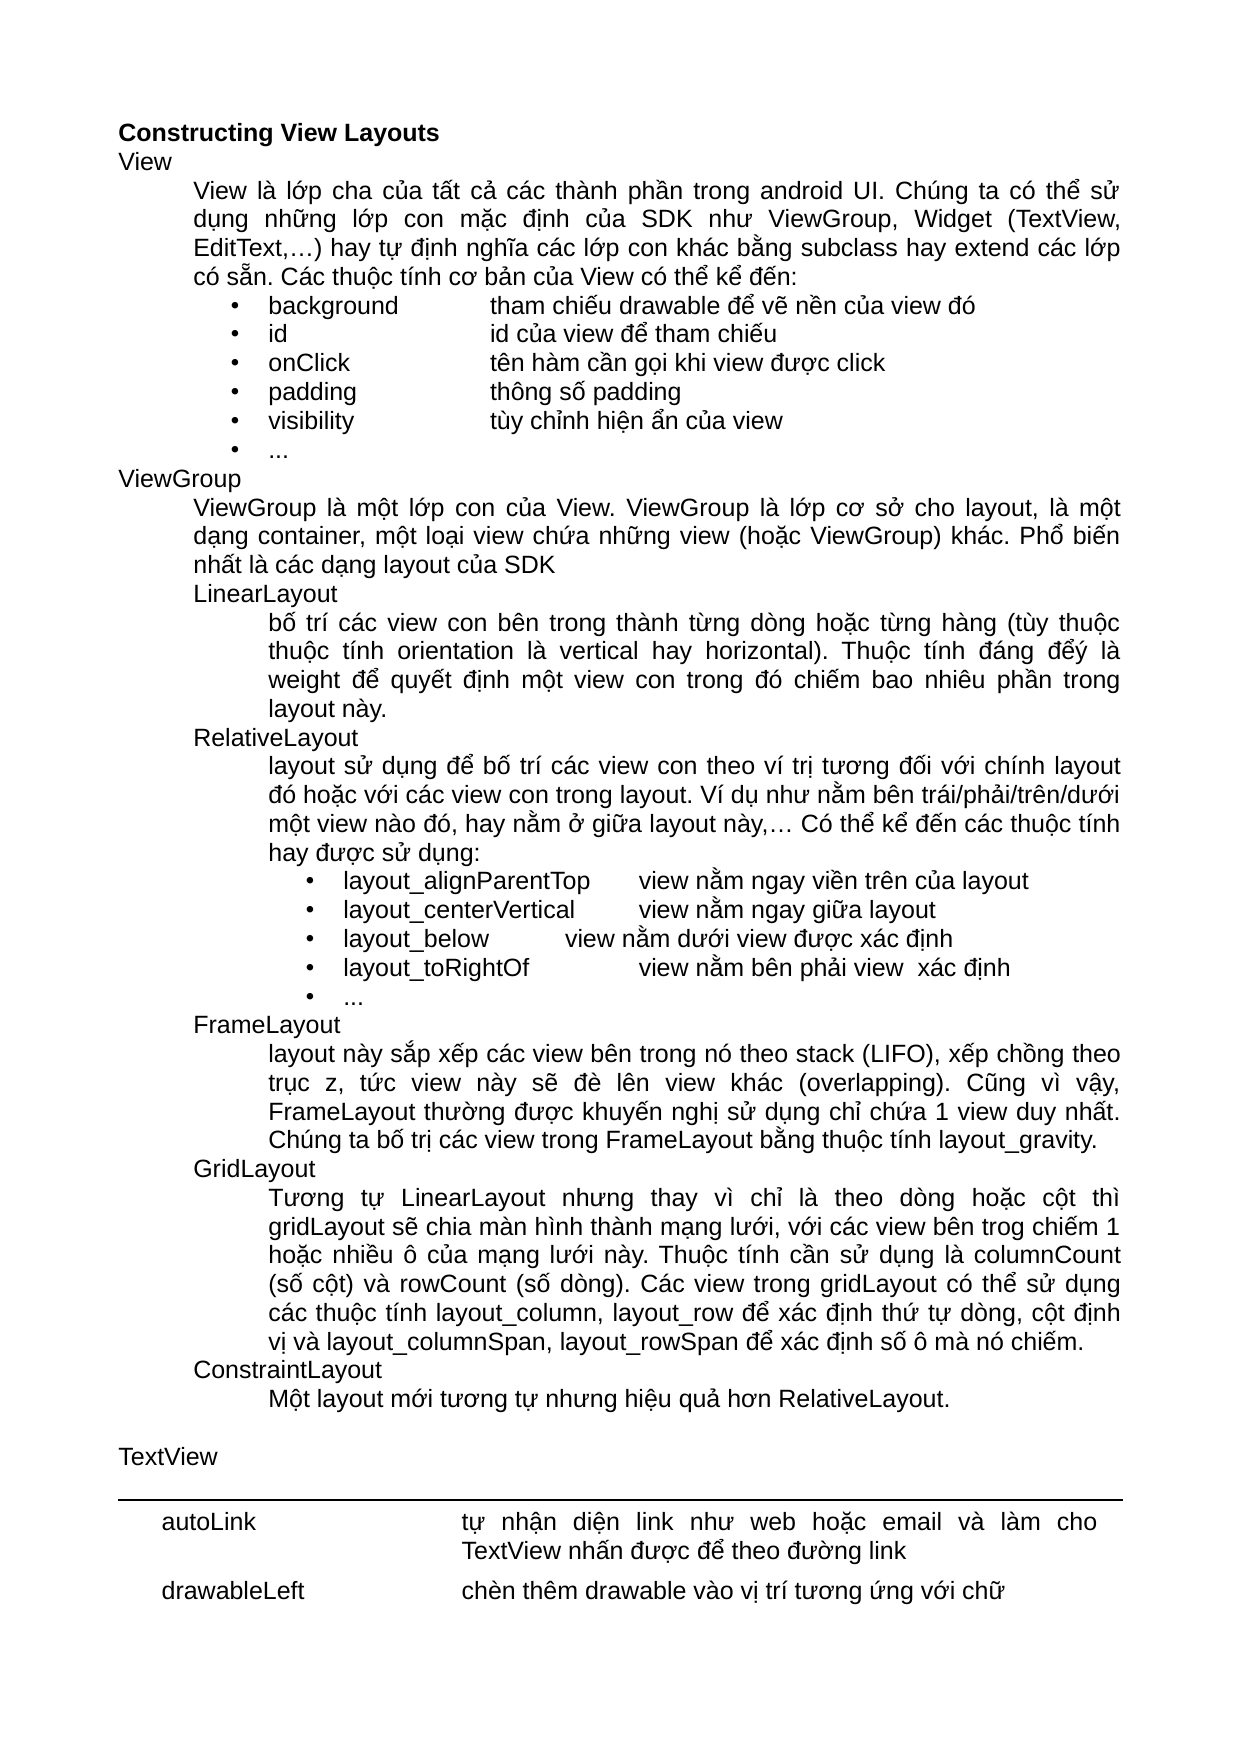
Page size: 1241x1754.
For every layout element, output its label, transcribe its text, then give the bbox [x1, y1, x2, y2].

list ... [306, 982, 1122, 1011]
table_cell drawableLeft [118, 1570, 418, 1611]
text Một layout mới tương tự nhưng hiệu quả hơn RelativeLayout. [268, 1384, 1122, 1413]
text FrameLayout [193, 1011, 1122, 1039]
text View [118, 147, 1122, 176]
table_header tự nhận diện link như web hoặc email và làm cho TextView nhấn được để theo đường link [418, 1501, 1123, 1570]
text ConstraintLayout [193, 1356, 1122, 1384]
list padding thông số padding [231, 377, 1122, 406]
list onClick tên hàm cần gọi khi view được click [231, 348, 1122, 377]
text Tương tự LinearLayout nhưng thay vì chỉ là theo dòng hoặc cột thì gridLayout sẽ chia màn hình thành mạng lưới, với các view bên trog chiếm 1 hoặc nhiều ô của mạng lưới này. Thuộc tính cần sử dụng là columnCount (số cột) và rowCount (số dòng). Các view trong gridLayout có thể sử dụng các thuộc tính layout_column, layout_row để xác định thứ tự dòng, cột định vị và layout_columnSpan, layout_rowSpan để xác định số ô mà nó chiếm. [268, 1183, 1122, 1356]
text layout này sắp xếp các view bên trong nó theo stack (LIFO), xếp chồng theo trục z, tức view này sẽ đè lên view khác (overlapping). Cũng vì vậy, FrameLayout thường được khuyến nghị sử dụng chỉ chứa 1 view duy nhất. Chúng ta bố trị các view trong FrameLayout bằng thuộc tính layout_gravity. [268, 1039, 1122, 1154]
text Constructing View Layouts [118, 118, 1122, 147]
text layout sử dụng để bố trí các view con theo ví trị tương đối với chính layout đó hoặc với các view con trong layout. Ví dụ như nằm bên trái/phải/trên/dưới một view nào đó, hay nằm ở giữa layout này,… Có thể kể đến các thuộc tính hay được sử dụng: [268, 751, 1122, 866]
text bố trí các view con bên trong thành từng dòng hoặc từng hàng (tùy thuộc thuộc tính orientation là vertical hay horizontal). Thuộc tính đáng đểý là weight để quyết định một view con trong đó chiếm bao nhiêu phần trong layout này. [268, 607, 1122, 722]
list layout_centerVertical view nằm ngay giữa layout [306, 895, 1122, 924]
list id id của view để tham chiếu [231, 319, 1122, 348]
list layout_alignParentTop view nằm ngay viền trên của layout [306, 866, 1122, 895]
list visibility tùy chỉnh hiện ẩn của view [231, 406, 1122, 435]
list layout_toRightOf view nằm bên phải view xác định [306, 953, 1122, 982]
list layout_below view nằm dưới view được xác định [306, 924, 1122, 953]
list ... [231, 435, 1122, 464]
text View là lớp cha của tất cả các thành phần trong android UI. Chúng ta có thể sử dụng những lớp con mặc định của SDK như ViewGroup, Widget (TextView, EditText,…) hay tự định nghĩa các lớp con khác bằng subclass hay extend các lớp có sẵn. Các thuộc tính cơ bản của View có thể kể đến: [193, 176, 1122, 291]
text ViewGroup là một lớp con của View. ViewGroup là lớp cơ sở cho layout, là một dạng container, một loại view chứa những view (hoặc ViewGroup) khác. Phổ biến nhất là các dạng layout của SDK [193, 492, 1122, 579]
text LinearLayout [193, 579, 1122, 607]
text ViewGroup [118, 464, 1122, 492]
text GridLayout [193, 1154, 1122, 1183]
list background tham chiếu drawable để vẽ nền của view đó [231, 291, 1122, 319]
text RelativeLayout [193, 722, 1122, 751]
text TextView [118, 1442, 1122, 1471]
table_header autoLink [118, 1501, 418, 1570]
table_cell chèn thêm drawable vào vị trí tương ứng với chữ [418, 1570, 1123, 1611]
